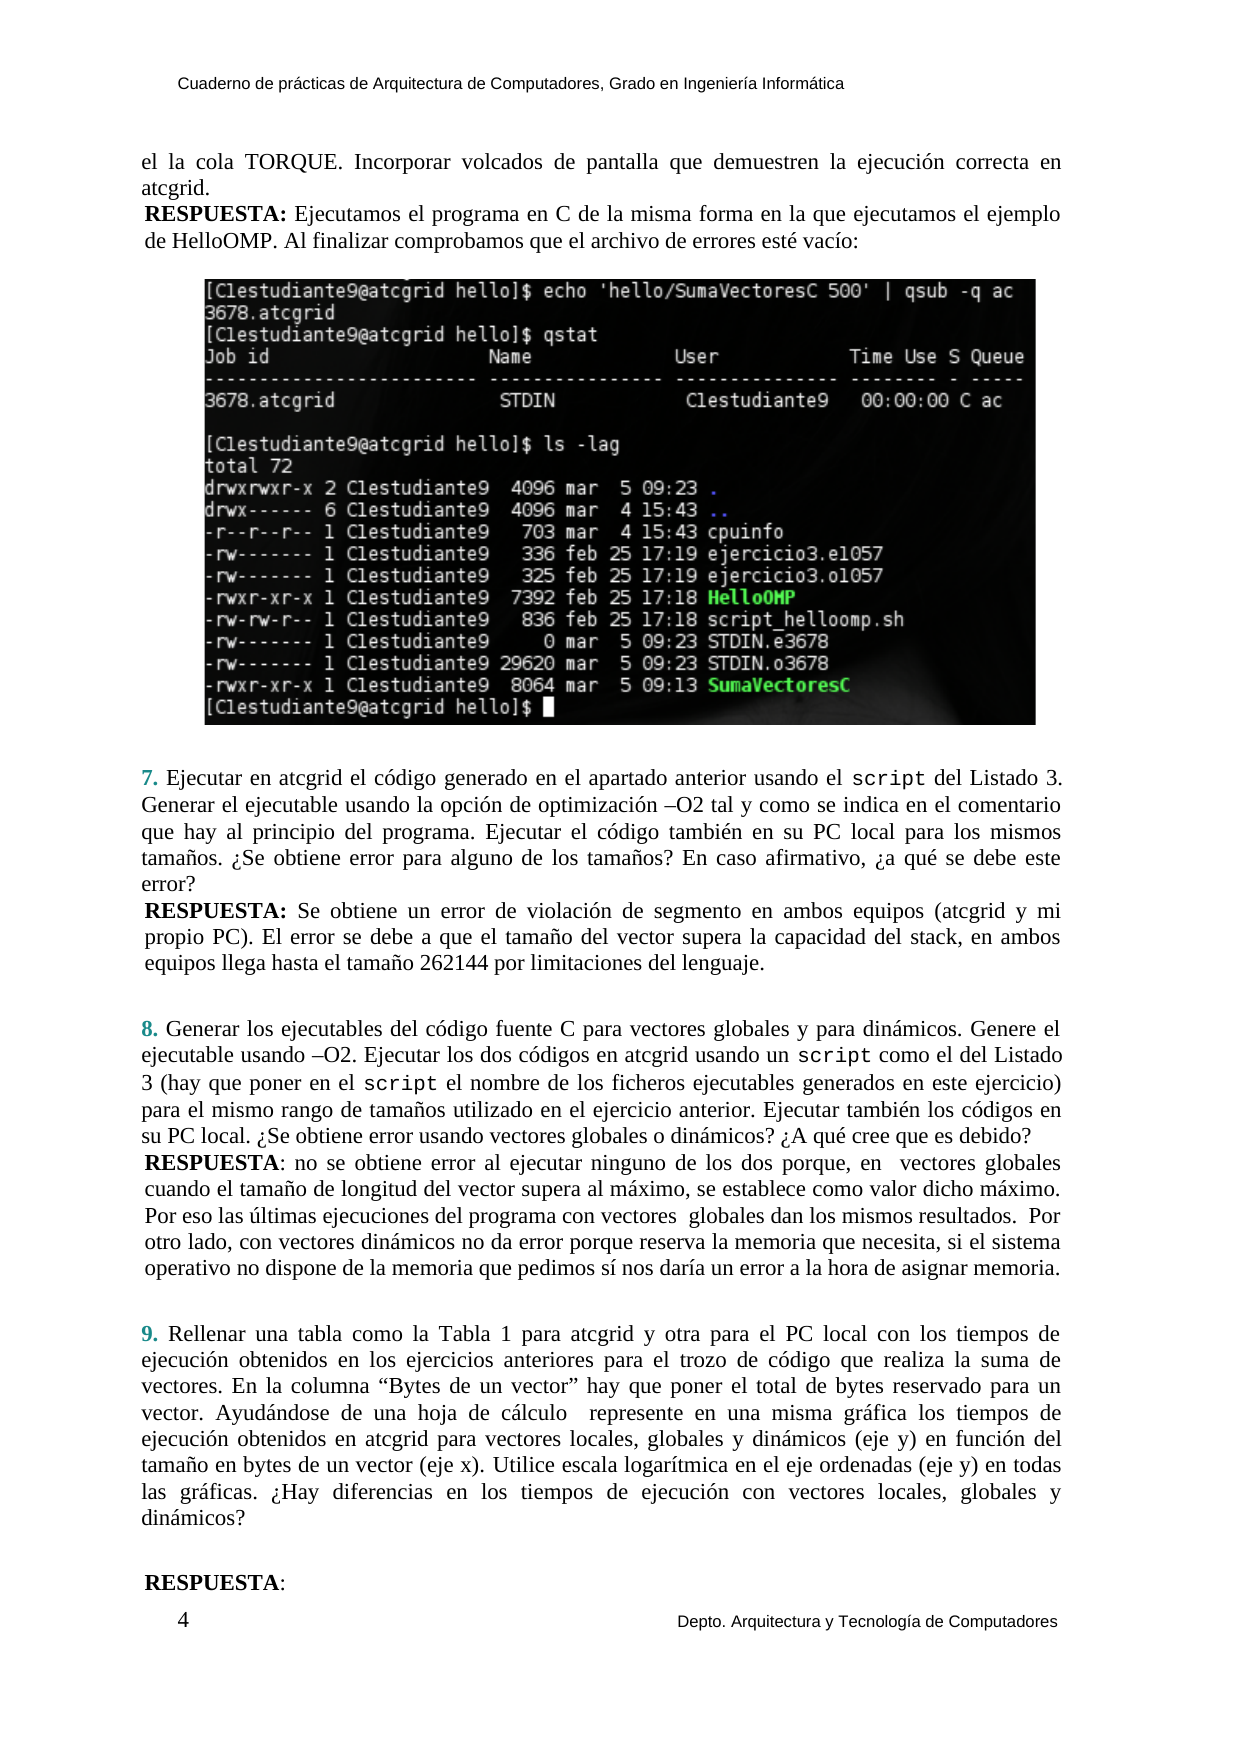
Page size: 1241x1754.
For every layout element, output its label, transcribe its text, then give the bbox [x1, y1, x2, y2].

list el la cola TORQUE. Incorporar volcados de pantalla que demuestren la ejecución correcta en atcgrid. [103, 148, 1063, 200]
list 7. Ejecutar en atcgrid el código generado en el apartado anterior usando el script del Listado 3. Generar el ejecutable usando la opción de optimización –O2 tal y como se indica en el comentario que hay al principio del programa. Ejecutar el código también en su PC local para los mismos tamaños. ¿Se obtiene error para alguno de los tamaños? En caso afirmativo, ¿a qué se debe este error? [103, 764, 1063, 897]
text RESPUESTA: no se obtiene error al ejecutar ninguno de los dos porque, en vectores globales cuando el tamaño de longitud del vector supera al máximo, se establece como valor dicho máximo. Por eso las últimas ejecuciones del programa con vectores globales dan los mismos resultados. Por otro lado, con vectores dinámicos no da error porque reserva la memoria que necesita, si el sistema operativo no dispone de la memoria que pedimos sí nos daría un error a la hora de asignar memoria. [144, 1149, 1063, 1281]
picture [204, 279, 1036, 725]
list 8. Generar los ejecutables del código fuente C para vectores globales y para dinámicos. Genere el ejecutable usando –O2. Ejecutar los dos códigos en atcgrid usando un script como el del Listado 3 (hay que poner en el script el nombre de los ficheros ejecutables generados en este ejercicio) para el mismo rango de tamaños utilizado en el ejercicio anterior. Ejecutar también los códigos en su PC local. ¿Se obtiene error usando vectores globales o dinámicos? ¿A qué cree que es debido? [103, 1015, 1063, 1149]
text RESPUESTA: Ejecutamos el programa en C de la misma forma en la que ejecutamos el ejemplo de HelloOMP. Al finalizar comprobamos que el archivo de errores esté vacío: [144, 200, 1063, 253]
text RESPUESTA: [144, 1569, 1063, 1596]
text RESPUESTA: Se obtiene un error de violación de segmento en ambos equipos (atcgrid y mi propio PC). El error se debe a que el tamaño del vector supera la capacidad del stack, en ambos equipos llega hasta el tamaño 262144 por limitaciones del lenguaje. [144, 897, 1063, 976]
list 9. Rellenar una tabla como la Tabla 1 para atcgrid y otra para el PC local con los tiempos de ejecución obtenidos en los ejercicios anteriores para el trozo de código que realiza la suma de vectores. En la columna “Bytes de un vector” hay que poner el total de bytes reservado para un vector. Ayudándose de una hoja de cálculo represente en una misma gráfica los tiempos de ejecución obtenidos en atcgrid para vectores locales, globales y dinámicos (eje y) en función del tamaño en bytes de un vector (eje x). Utilice escala logarítmica en el eje ordenadas (eje y) en todas las gráficas. ¿Hay diferencias en los tiempos de ejecución con vectores locales, globales y dinámicos? [103, 1319, 1063, 1530]
